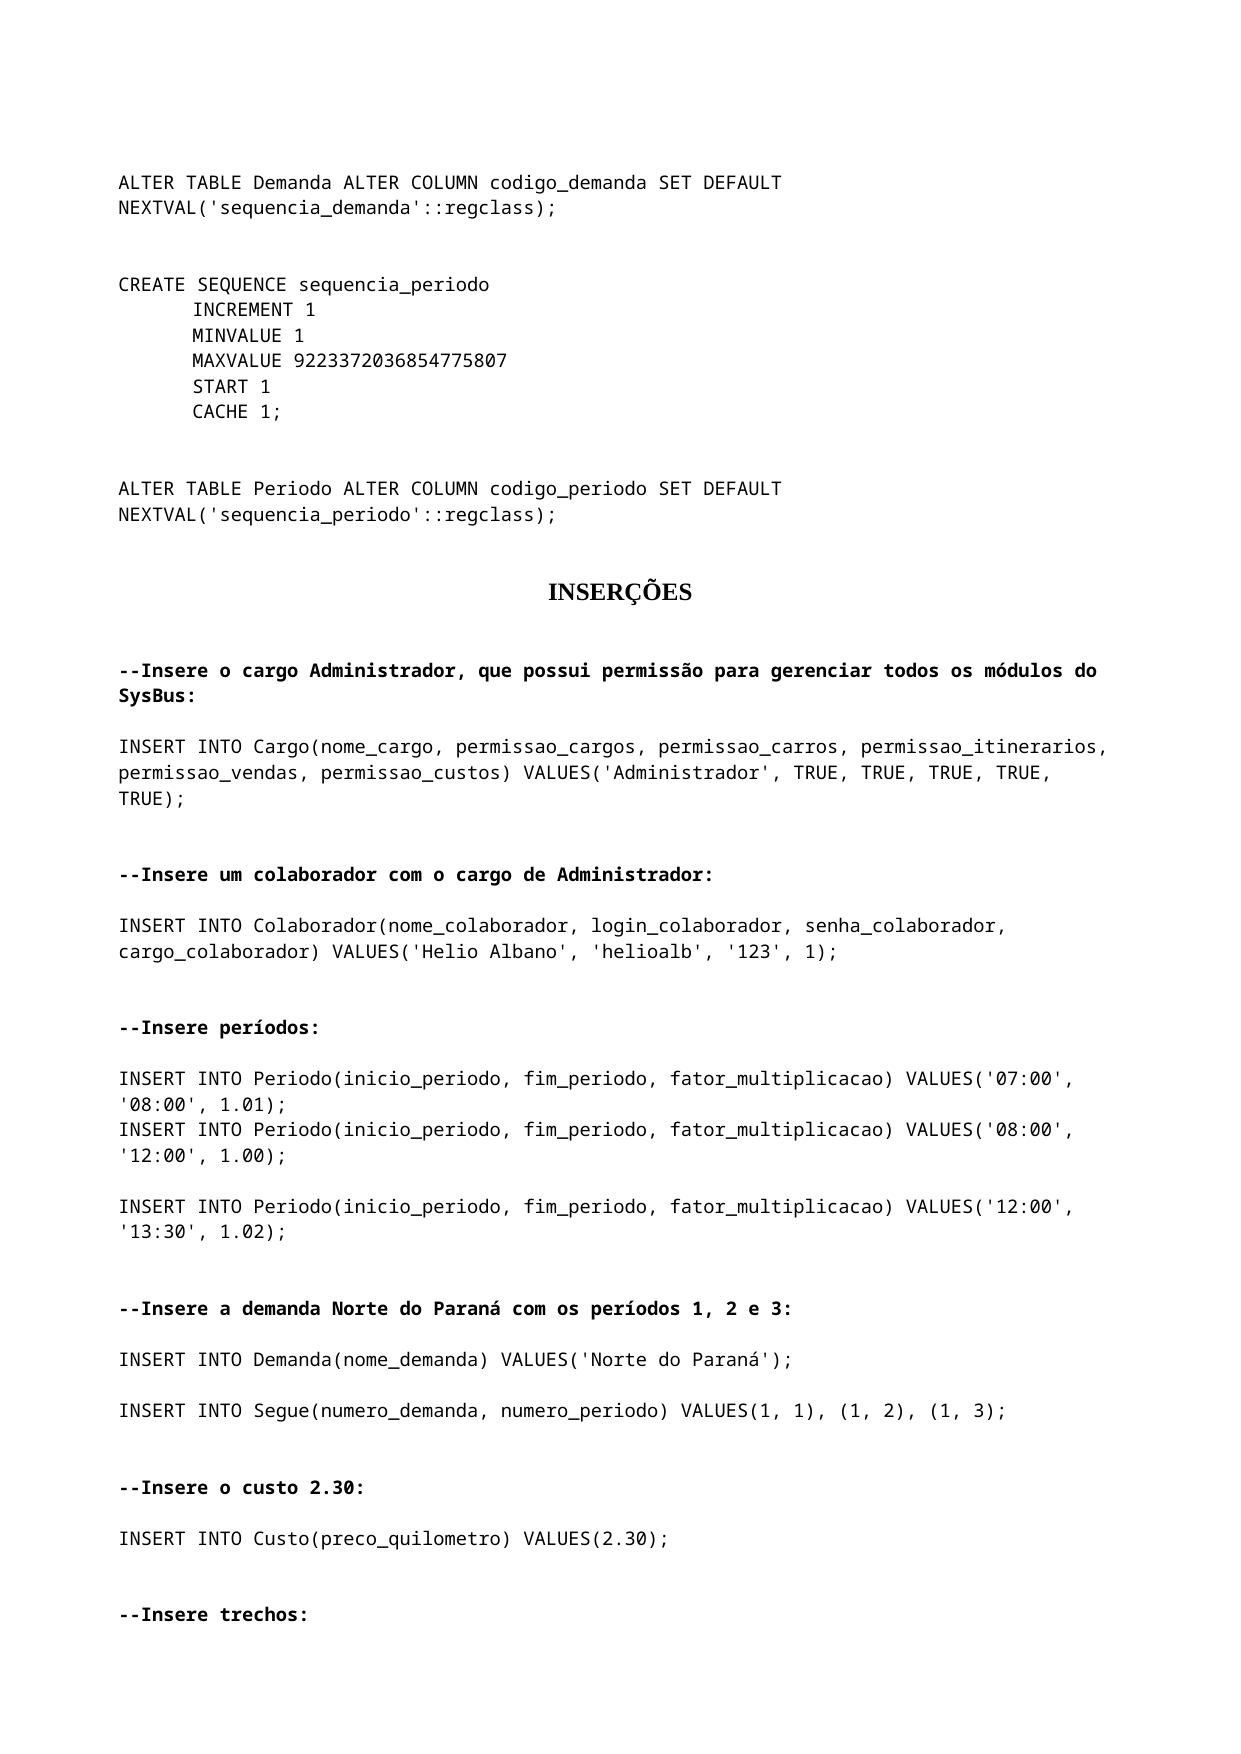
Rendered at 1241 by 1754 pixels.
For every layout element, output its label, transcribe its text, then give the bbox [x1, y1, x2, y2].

text --Insere o cargo Administrador, que possui permissão para gerenciar todos os módulos do SysBus: [118, 657, 1122, 708]
text INSERT INTO Demanda(nome_demanda) VALUES('Norte do Paraná'); [118, 1346, 1122, 1372]
text INCREMENT 1 [118, 297, 1122, 322]
text MAXVALUE 9223372036854775807 [118, 348, 1122, 373]
text INSERT INTO Periodo(inicio_periodo, fim_periodo, fator_multiplicacao) VALUES('07:00', '08:00', 1.01); [118, 1066, 1122, 1117]
text INSERT INTO Periodo(inicio_periodo, fim_periodo, fator_multiplicacao) VALUES('12:00', '13:30', 1.02); [118, 1193, 1122, 1244]
text INSERT INTO Cargo(nome_cargo, permissao_cargos, permissao_carros, permissao_itinerarios, permissao_vendas, permissao_custos) VALUES('Administrador', TRUE, TRUE, TRUE, TRUE, TRUE); [118, 734, 1122, 810]
text ALTER TABLE Periodo ALTER COLUMN codigo_periodo SET DEFAULT NEXTVAL('sequencia_periodo'::regclass); [118, 475, 1122, 526]
text --Insere um colaborador com o cargo de Administrador: [118, 861, 1122, 887]
text --Insere períodos: [118, 1014, 1122, 1040]
text INSERÇÕES [118, 577, 1122, 606]
text CACHE 1; [118, 399, 1122, 424]
text ALTER TABLE Demanda ALTER COLUMN codigo_demanda SET DEFAULT NEXTVAL('sequencia_demanda'::regclass); [118, 169, 1122, 220]
text START 1 [118, 373, 1122, 399]
text MINVALUE 1 [118, 322, 1122, 348]
text INSERT INTO Colaborador(nome_colaborador, login_colaborador, senha_colaborador, cargo_colaborador) VALUES('Helio Albano', 'helioalb', '123', 1); [118, 912, 1122, 963]
text INSERT INTO Periodo(inicio_periodo, fim_periodo, fator_multiplicacao) VALUES('08:00', '12:00', 1.00); [118, 1117, 1122, 1168]
text CREATE SEQUENCE sequencia_periodo [118, 271, 1122, 297]
text INSERT INTO Segue(numero_demanda, numero_periodo) VALUES(1, 1), (1, 2), (1, 3); [118, 1397, 1122, 1423]
text --Insere a demanda Norte do Paraná com os períodos 1, 2 e 3: [118, 1295, 1122, 1321]
text --Insere trechos: [118, 1602, 1122, 1627]
text INSERT INTO Custo(preco_quilometro) VALUES(2.30); [118, 1525, 1122, 1551]
text --Insere o custo 2.30: [118, 1474, 1122, 1499]
